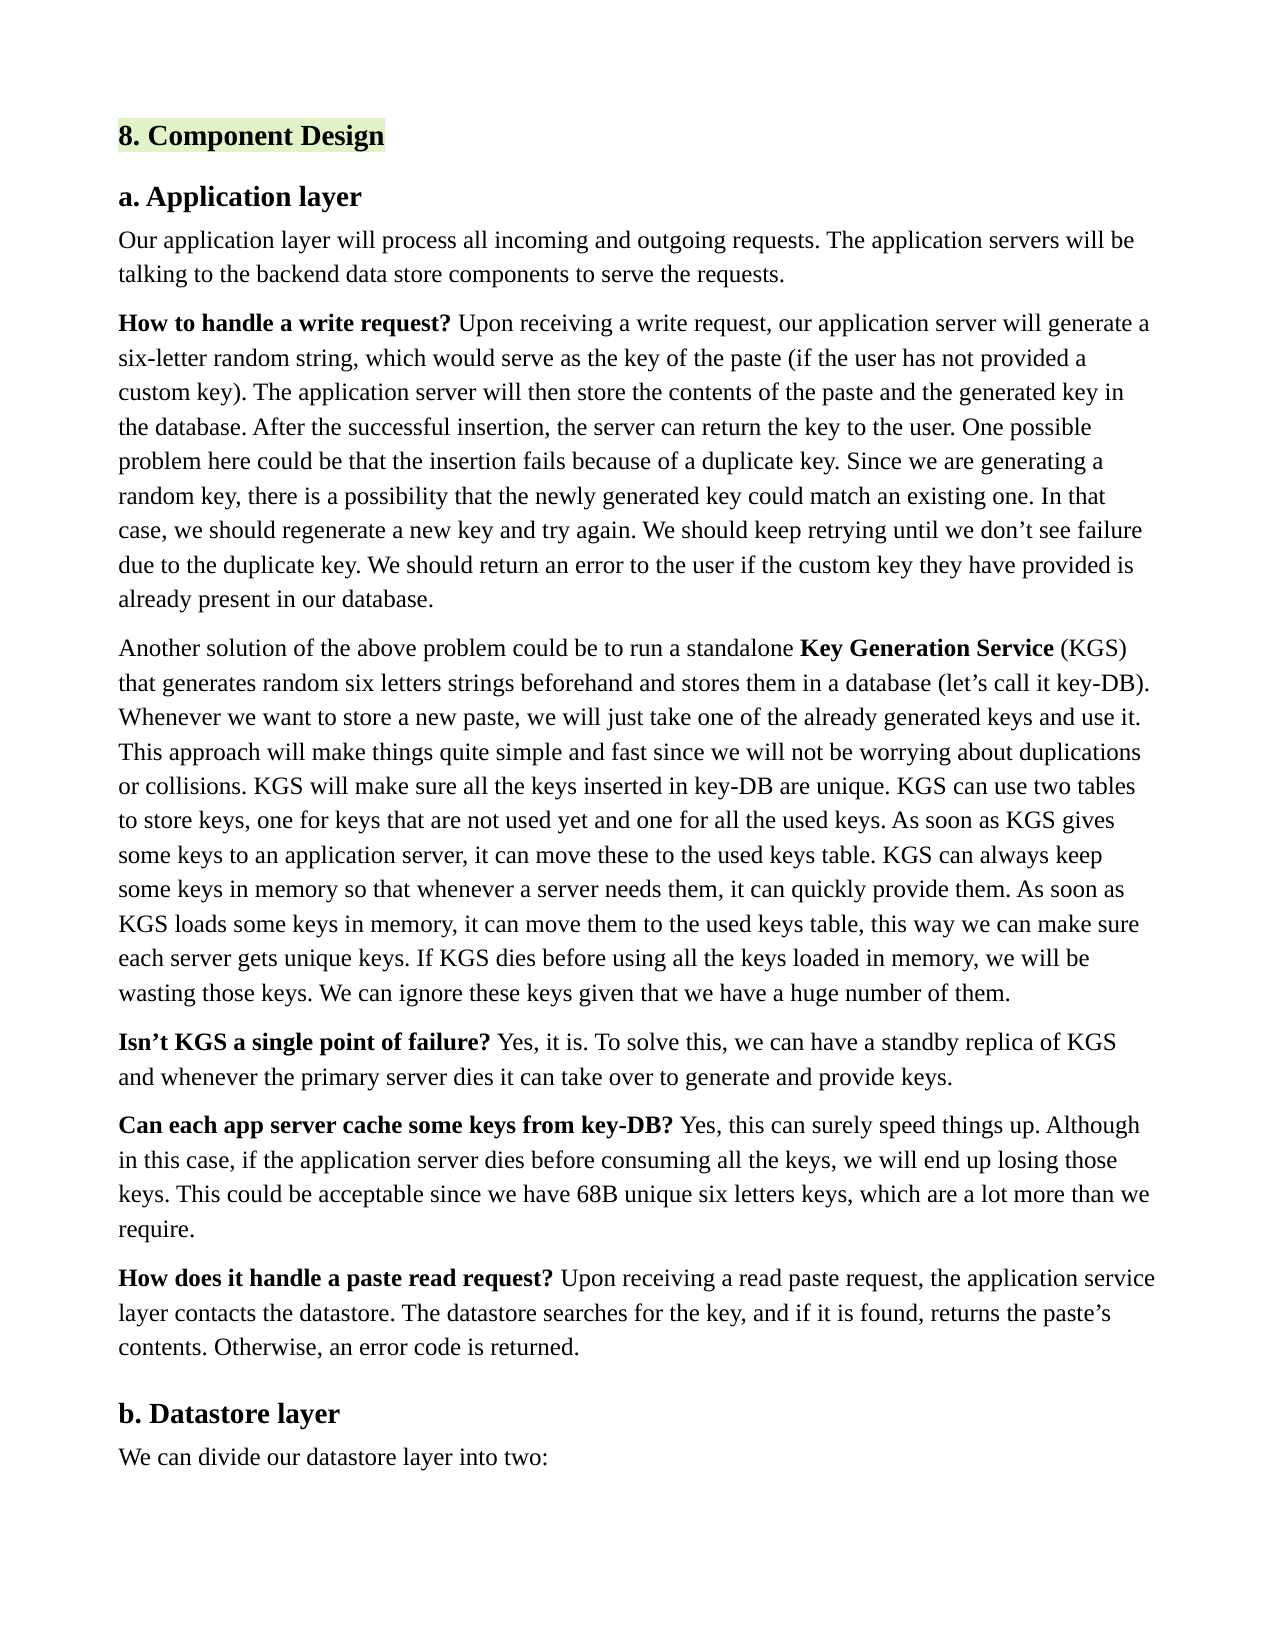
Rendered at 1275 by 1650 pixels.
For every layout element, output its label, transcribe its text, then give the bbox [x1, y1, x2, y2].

text Our application layer will process all incoming and outgoing requests. The application servers will be talking to the backend data store components to serve the requests. [118, 225, 1157, 288]
text How does it handle a paste read request? Upon receiving a read paste request, the application service layer contacts the datastore. The datastore searches for the key, and if it is found, returns the paste’s contents. Otherwise, an error code is returned. [118, 1263, 1157, 1361]
text Isn’t KGS a single point of failure? Yes, it is. To solve this, we can have a standby replica of KGS and whenever the primary server dies it can take over to generate and provide keys. [118, 1027, 1157, 1090]
text Can each app server cache some keys from key-DB? Yes, this can surely speed things up. Although in this case, if the application server dies before consuming all the keys, we will end up losing those keys. This could be acceptable since we have 68B unique six letters keys, which are a lot more than we require. [118, 1111, 1157, 1243]
text We can divide our datastore layer into two: [118, 1442, 1157, 1471]
subtitle b. Datastore layer [118, 1396, 1157, 1429]
text How to handle a write request? Upon receiving a write request, our application server will generate a six-letter random string, which would serve as the key of the paste (if the user has not provided a custom key). The application server will then store the contents of the paste and the generated key in the database. After the successful insertion, the server can return the key to the user. One possible problem here could be that the insertion fails because of a duplicate key. Since we are generating a random key, there is a possibility that the newly generated key could match an existing one. In that case, we should regenerate a new key and try again. We should keep retrying until we don’t see failure due to the duplicate key. We should return an error to the user if the custom key they have provided is already present in our database. [118, 308, 1157, 613]
subtitle 8. Component Design [118, 118, 1157, 152]
subtitle a. Application layer [118, 179, 1157, 212]
text Another solution of the above problem could be to run a standalone Key Generation Service (KGS) that generates random six letters strings beforehand and stores them in a database (let’s call it key-DB). Whenever we want to store a new paste, we will just take one of the already generated keys and use it. This approach will make things quite simple and fast since we will not be worrying about duplications or collisions. KGS will make sure all the keys inserted in key-DB are unique. KGS can use two tables to store keys, one for keys that are not used yet and one for all the used keys. As soon as KGS gives some keys to an application server, it can move these to the used keys table. KGS can always keep some keys in memory so that whenever a server needs them, it can quickly provide them. As soon as KGS loads some keys in memory, it can move them to the used keys table, this way we can make sure each server gets unique keys. If KGS dies before using all the keys loaded in memory, we will be wasting those keys. We can ignore these keys given that we have a huge number of them. [118, 633, 1157, 1007]
